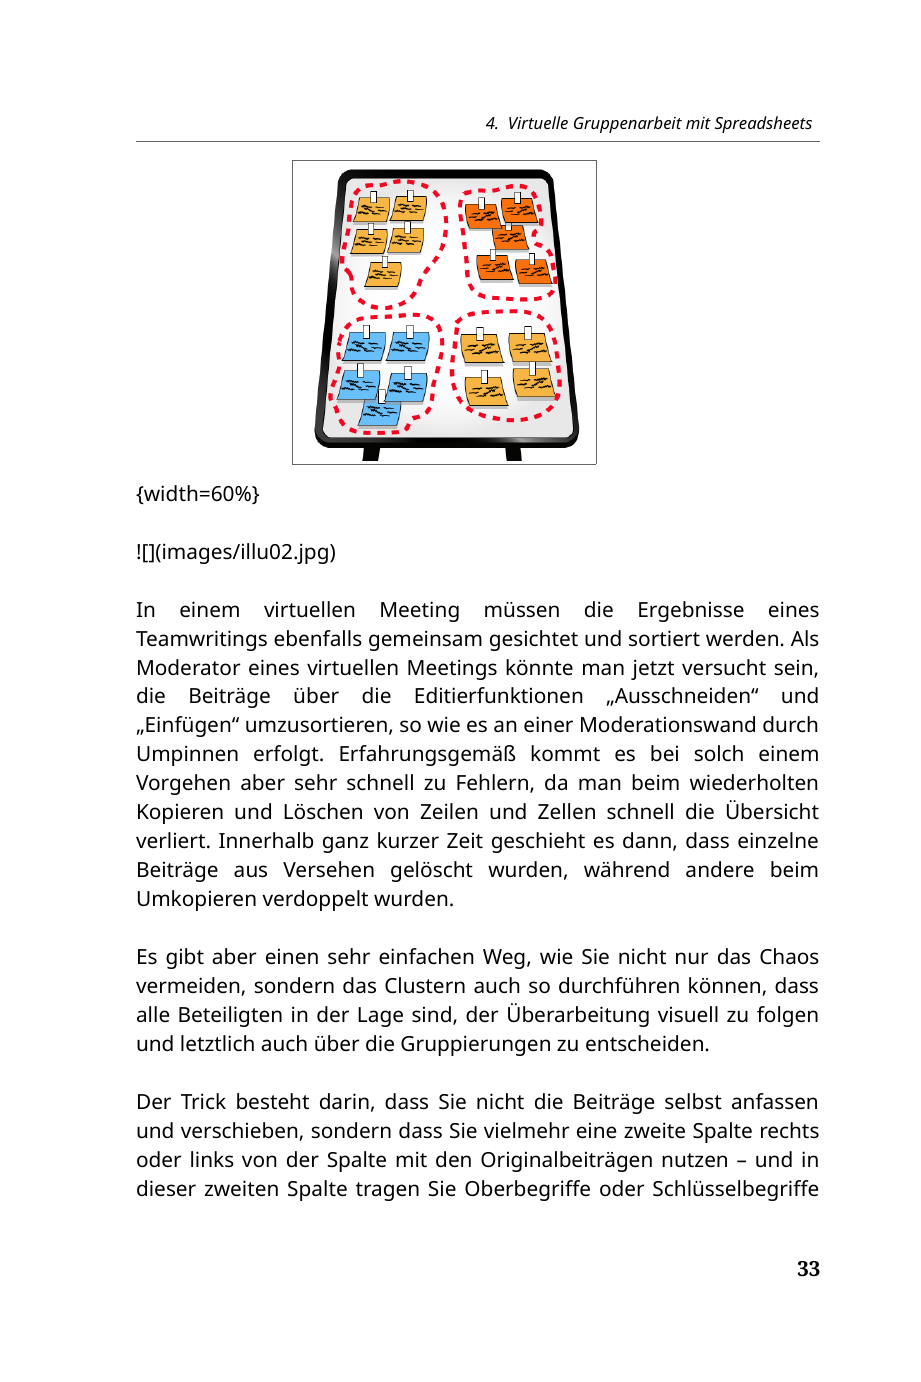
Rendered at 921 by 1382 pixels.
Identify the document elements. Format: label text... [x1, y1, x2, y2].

text [293, 161, 596, 464]
text {width=60%} [136, 159, 820, 507]
text ![](images/illu02.jpg) [136, 515, 820, 565]
text Der Trick besteht darin, dass Sie nicht die Beiträge selbst anfassen und verschieben, sondern dass Sie vielmehr eine zweite Spalte rechts oder links von der Spalte mit den Originalbeiträgen nutzen – und in dieser zweiten Spalte tragen Sie Oberbegriffe oder Schlüsselbegriffe [136, 1065, 820, 1202]
text In einem virtuellen Meeting müssen die Ergebnisse eines Teamwritings ebenfalls gemeinsam gesichtet und sortiert werden. Als Moderator eines virtuellen Meetings könnte man jetzt versucht sein, die Beiträge über die Editierfunktionen „Ausschneiden“ und „Einfügen“ umzusortieren, so wie es an einer Moderationswand durch Umpinnen erfolgt. Erfahrungsgemäß kommt es bei solch einem Vorgehen aber sehr schnell zu Fehlern, da man beim wiederholten Kopieren und Löschen von Zeilen und Zellen schnell die Übersicht verliert. Innerhalb ganz kurzer Zeit geschieht es dann, dass einzelne Beiträge aus Versehen gelöscht wurden, während andere beim Umkopieren verdoppelt wurden. [136, 573, 820, 912]
text Es gibt aber einen sehr einfachen Weg, wie Sie nicht nur das Chaos vermeiden, sondern das Clustern auch so durchführen können, dass alle Beteiligten in der Lage sind, der Überarbeitung visuell zu folgen und letztlich auch über die Gruppierungen zu entscheiden. [136, 921, 820, 1057]
picture [294, 162, 593, 461]
